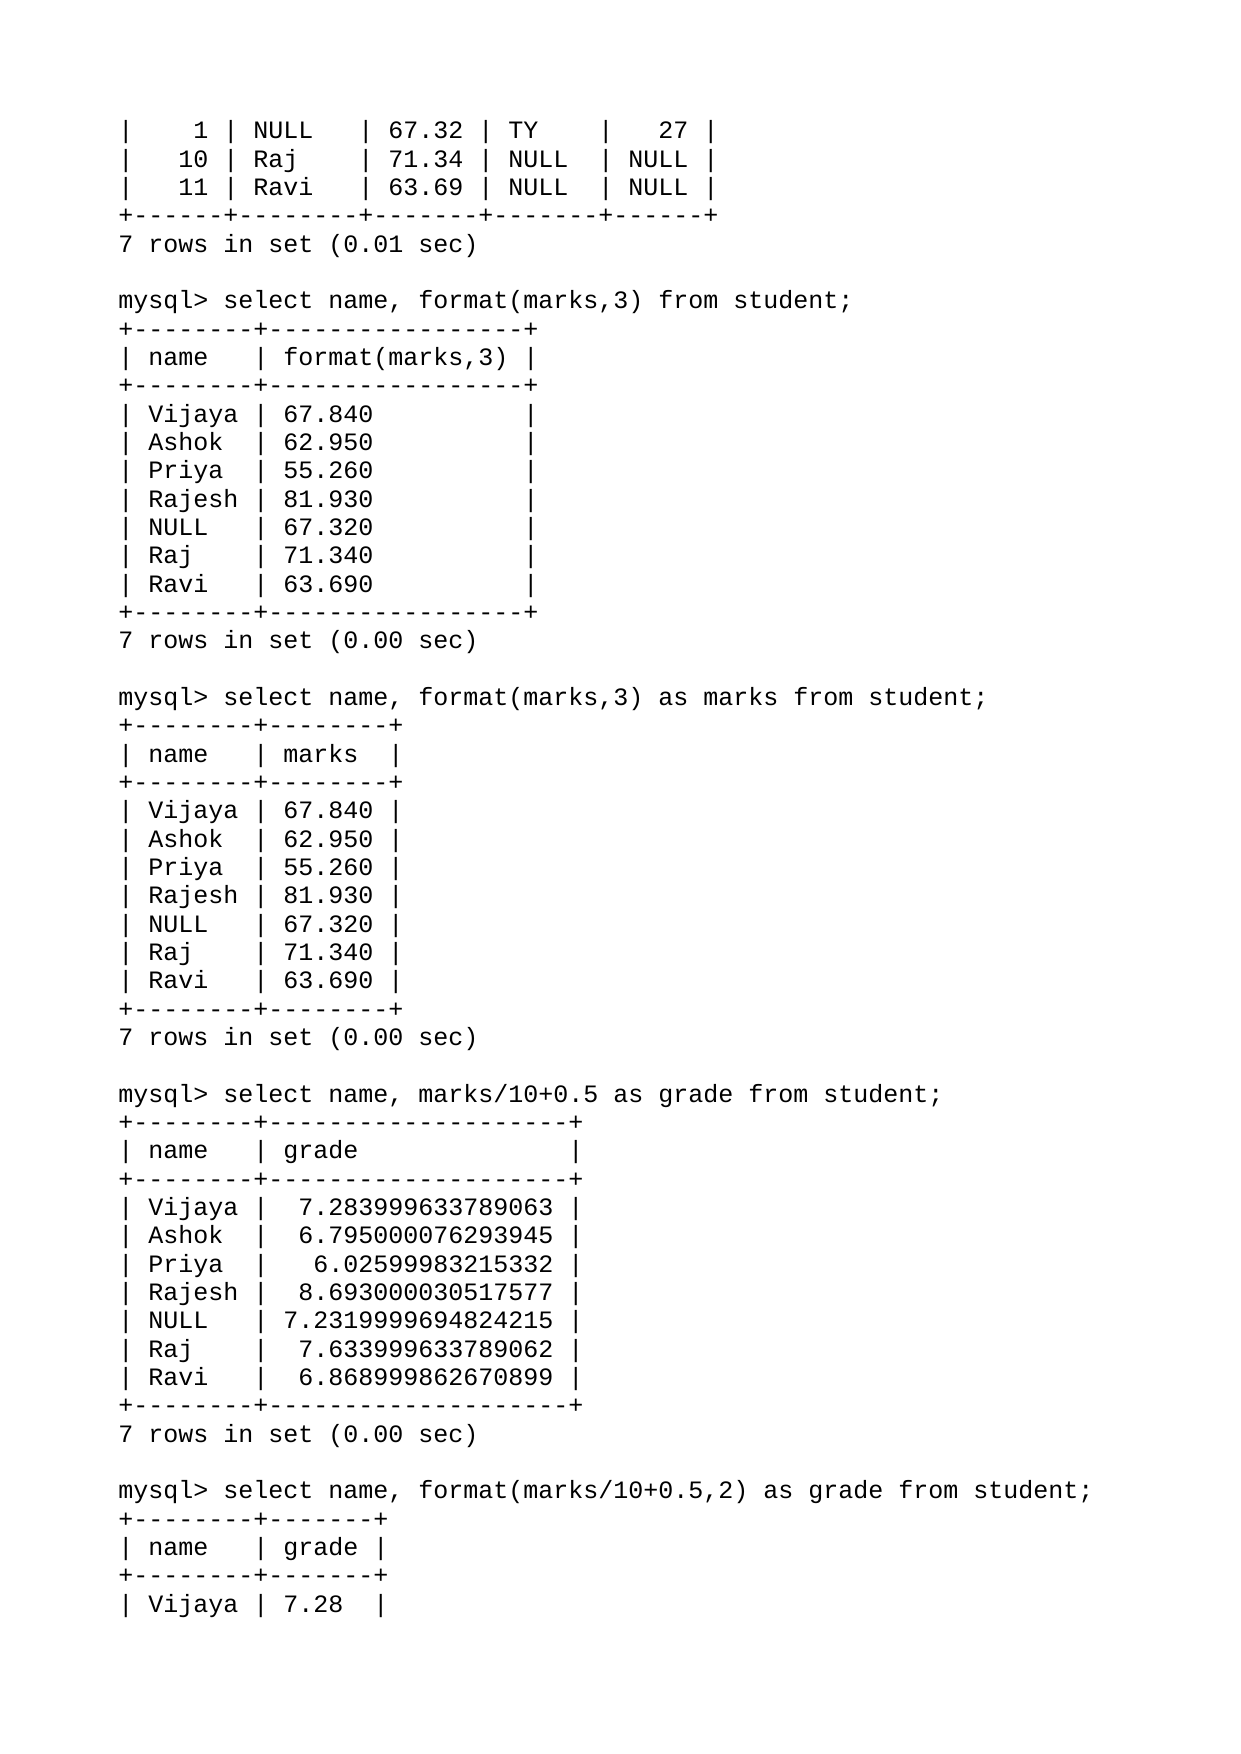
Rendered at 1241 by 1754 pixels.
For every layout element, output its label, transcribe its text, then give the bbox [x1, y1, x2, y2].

text | NULL | 7.2319999694824215 | [118, 1308, 1122, 1336]
text | Priya | 55.260 | [118, 458, 1122, 486]
text | Rajesh | 81.930 | [118, 486, 1122, 515]
text | 11 | Ravi | 63.69 | NULL | NULL | [118, 175, 1122, 203]
text mysql> select name, format(marks,3) from student; [118, 288, 1122, 316]
text +--------+-----------------+ [118, 373, 1122, 401]
text mysql> select name, format(marks,3) as marks from student; [118, 685, 1122, 713]
text +--------+--------+ [118, 996, 1122, 1025]
text | Ashok | 62.950 | [118, 826, 1122, 855]
text mysql> select name, marks/10+0.5 as grade from student; [118, 1081, 1122, 1110]
text | 10 | Raj | 71.34 | NULL | NULL | [118, 146, 1122, 175]
text | name | format(marks,3) | [118, 345, 1122, 373]
text | Vijaya | 67.840 | [118, 798, 1122, 826]
text | Vijaya | 67.840 | [118, 401, 1122, 430]
text | 1 | NULL | 67.32 | TY | 27 | [118, 118, 1122, 146]
text | Rajesh | 8.693000030517577 | [118, 1280, 1122, 1308]
text | Vijaya | 7.283999633789063 | [118, 1195, 1122, 1223]
text | Ashok | 62.950 | [118, 430, 1122, 458]
text | Vijaya | 7.28 | [118, 1591, 1122, 1620]
text +--------+-----------------+ [118, 316, 1122, 345]
text | Raj | 71.340 | [118, 543, 1122, 571]
text | Priya | 6.02599983215332 | [118, 1251, 1122, 1280]
text | name | grade | [118, 1138, 1122, 1166]
text | NULL | 67.320 | [118, 515, 1122, 543]
text | Priya | 55.260 | [118, 855, 1122, 883]
text | Rajesh | 81.930 | [118, 883, 1122, 911]
text +--------+-----------------+ [118, 600, 1122, 628]
text | name | marks | [118, 741, 1122, 770]
text +--------+--------------------+ [118, 1393, 1122, 1421]
text 7 rows in set (0.00 sec) [118, 628, 1122, 656]
text 7 rows in set (0.00 sec) [118, 1421, 1122, 1450]
text mysql> select name, format(marks/10+0.5,2) as grade from student; [118, 1478, 1122, 1506]
text | name | grade | [118, 1535, 1122, 1563]
text | Raj | 71.340 | [118, 940, 1122, 968]
text | Ashok | 6.795000076293945 | [118, 1223, 1122, 1251]
text +--------+--------+ [118, 713, 1122, 741]
text +--------+--------+ [118, 770, 1122, 798]
text | Ravi | 63.690 | [118, 968, 1122, 996]
text +--------+-------+ [118, 1506, 1122, 1535]
text +--------+--------------------+ [118, 1110, 1122, 1138]
text 7 rows in set (0.01 sec) [118, 231, 1122, 260]
text | Ravi | 6.868999862670899 | [118, 1365, 1122, 1393]
text +------+--------+-------+-------+------+ [118, 203, 1122, 231]
text 7 rows in set (0.00 sec) [118, 1025, 1122, 1053]
text +--------+-------+ [118, 1563, 1122, 1591]
text +--------+--------------------+ [118, 1166, 1122, 1195]
text | Raj | 7.633999633789062 | [118, 1336, 1122, 1365]
text | Ravi | 63.690 | [118, 571, 1122, 600]
text | NULL | 67.320 | [118, 911, 1122, 940]
